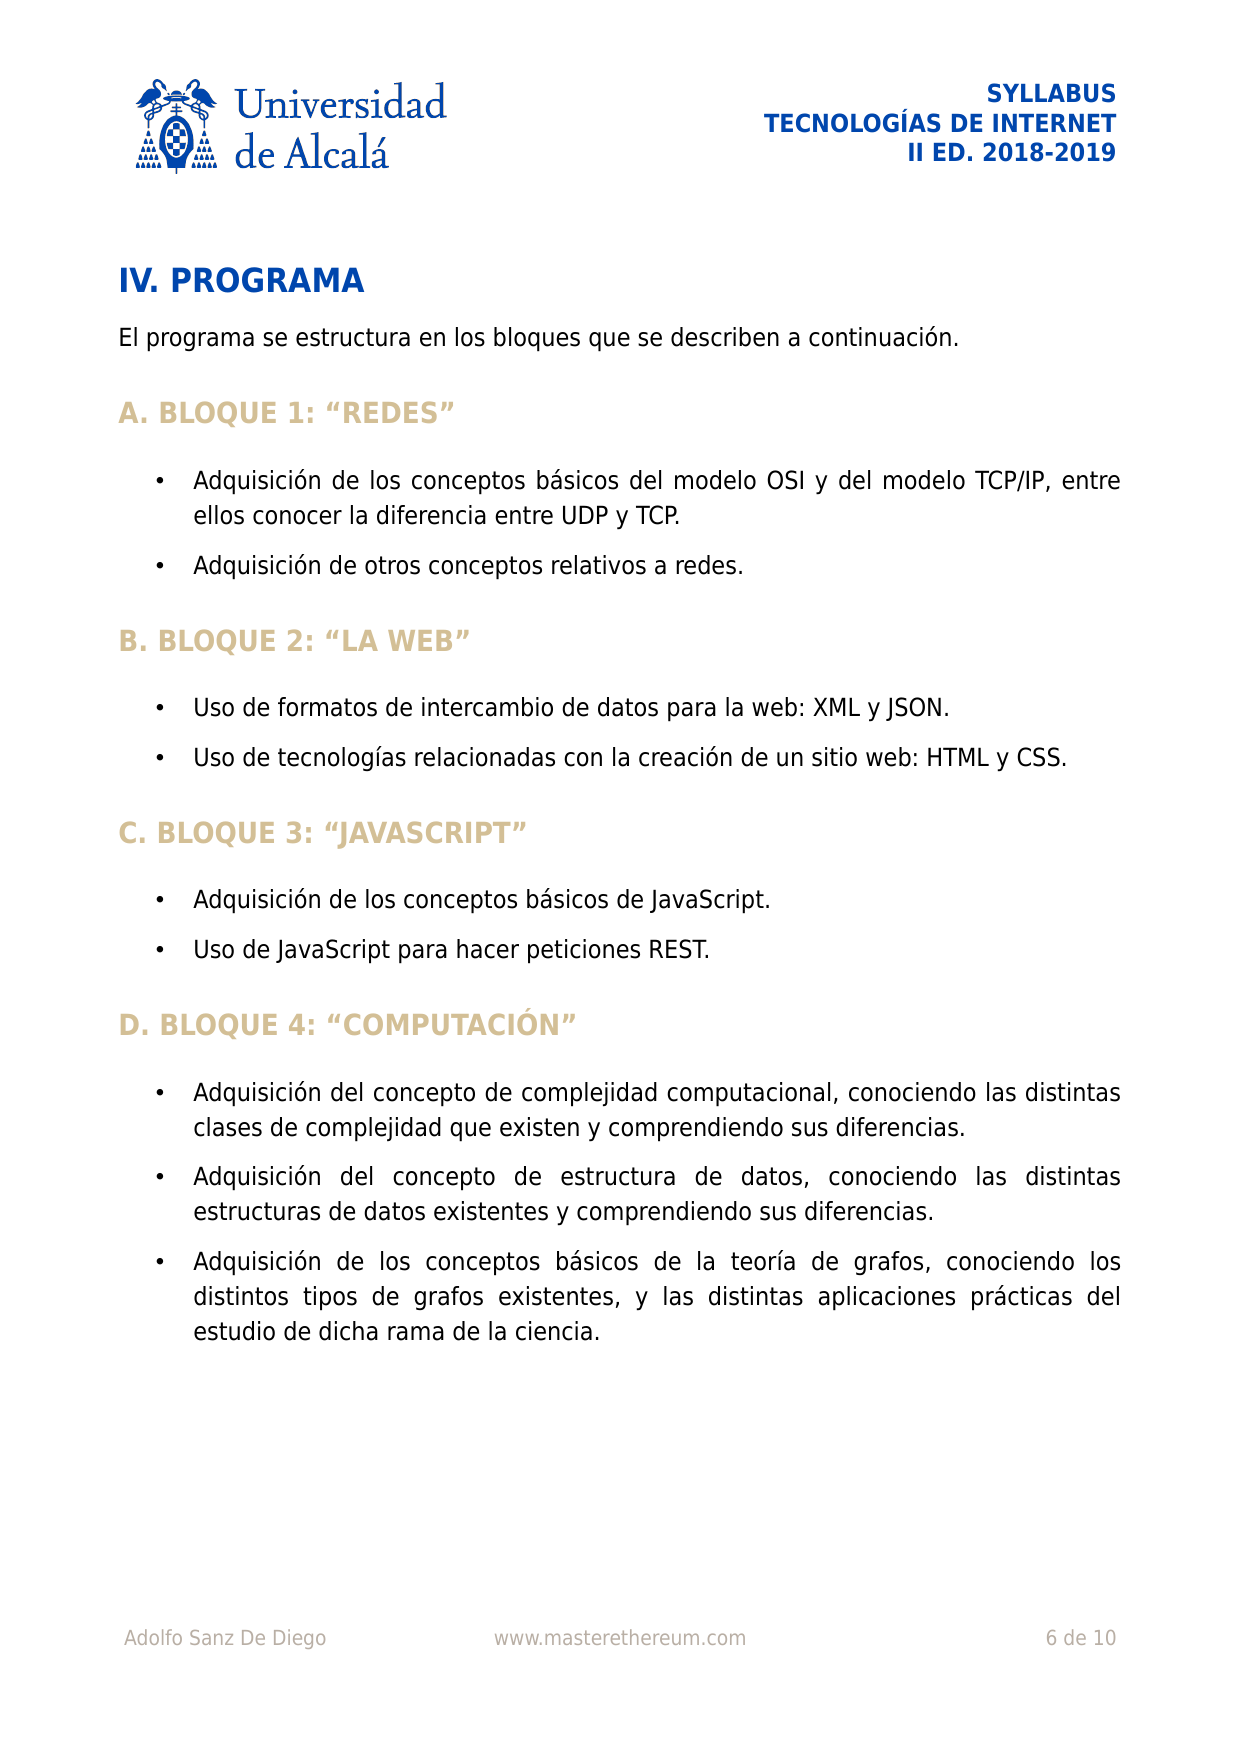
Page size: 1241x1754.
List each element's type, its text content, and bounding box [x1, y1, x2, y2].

text El programa se estructura en los bloques que se describen a continuación. [118, 324, 1122, 353]
list Uso de JavaScript para hacer peticiones REST. [156, 935, 1122, 964]
subtitle Bloque 1: “Redes” [118, 397, 1122, 431]
list Adquisición de los conceptos básicos de JavaScript. [156, 886, 1122, 915]
list Uso de formatos de intercambio de datos para la web: XML y JSON. [156, 693, 1122, 723]
subtitle PROGRAMA [118, 261, 1122, 300]
list Adquisición de otros conceptos relativos a redes. [156, 551, 1122, 580]
list Uso de tecnologías relacionadas con la creación de un sitio web: HTML y CSS. [156, 743, 1122, 772]
list Adquisición de los conceptos básicos del modelo OSI y del modelo TCP/IP, entre ellos conocer la diferencia entre UDP y TCP. [156, 466, 1122, 530]
picture [135, 79, 447, 174]
subtitle Bloque 4: “Computación” [118, 1008, 1122, 1042]
subtitle Bloque 2: “La web” [118, 624, 1122, 658]
list Adquisición de los conceptos básicos de la teoría de grafos, conociendo los distintos tipos de grafos existentes, y las distintas aplicaciones prácticas del estudio de dicha rama de la ciencia. [156, 1247, 1122, 1346]
subtitle Bloque 3: “JavaScript” [118, 816, 1122, 850]
list Adquisición del concepto de complejidad computacional, conociendo las distintas clases de complejidad que existen y comprendiendo sus diferencias. [156, 1078, 1122, 1142]
list Adquisición del concepto de estructura de datos, conociendo las distintas estructuras de datos existentes y comprendiendo sus diferencias. [156, 1162, 1122, 1227]
